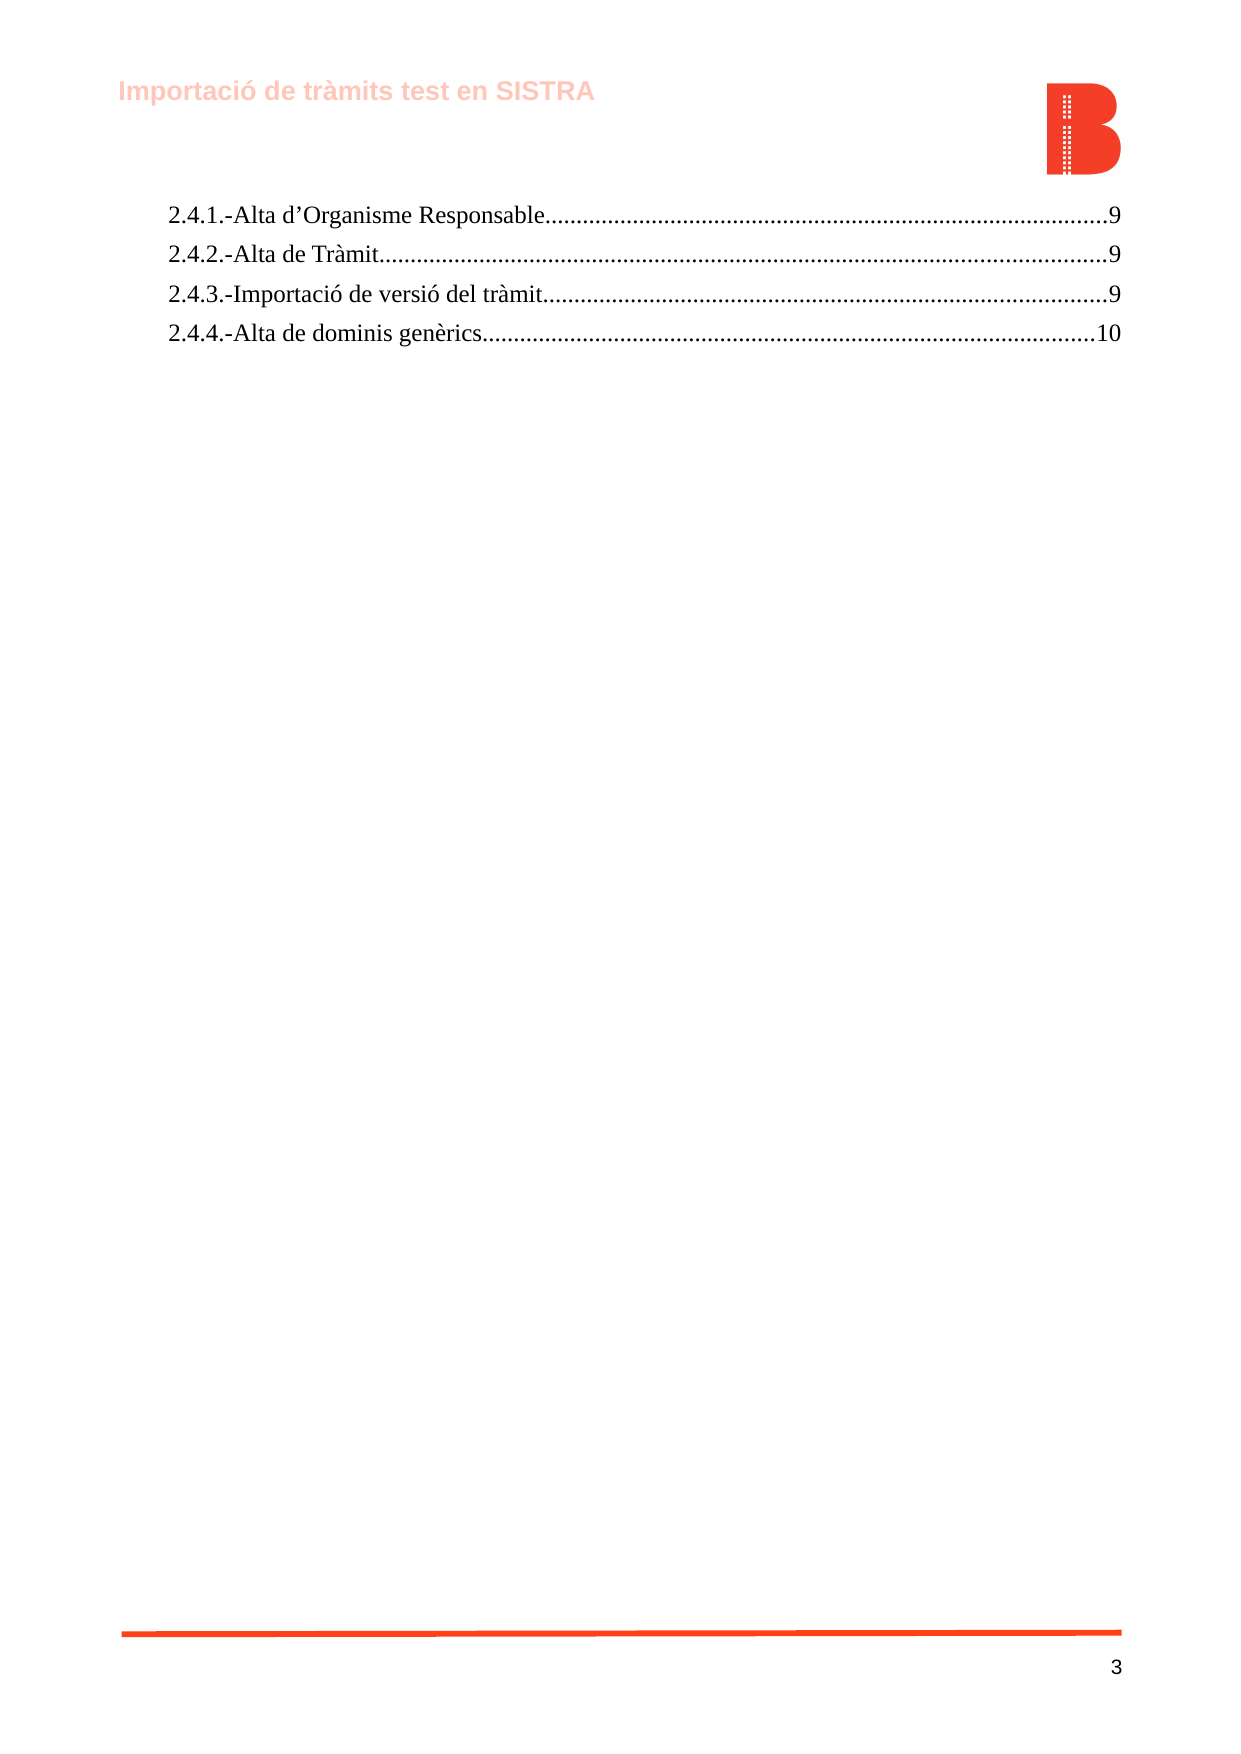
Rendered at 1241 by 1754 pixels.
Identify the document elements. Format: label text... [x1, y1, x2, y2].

text 2.4.1.- Alta d’Organisme Responsable 9 [168, 200, 1122, 229]
text 2.4.2.- Alta de Tràmit 9 [168, 239, 1122, 268]
picture [1036, 81, 1130, 178]
text 2.4.3.- Importació de versió del tràmit 9 [168, 279, 1122, 308]
text 2.4.4.- Alta de dominis genèrics 10 [168, 318, 1122, 347]
